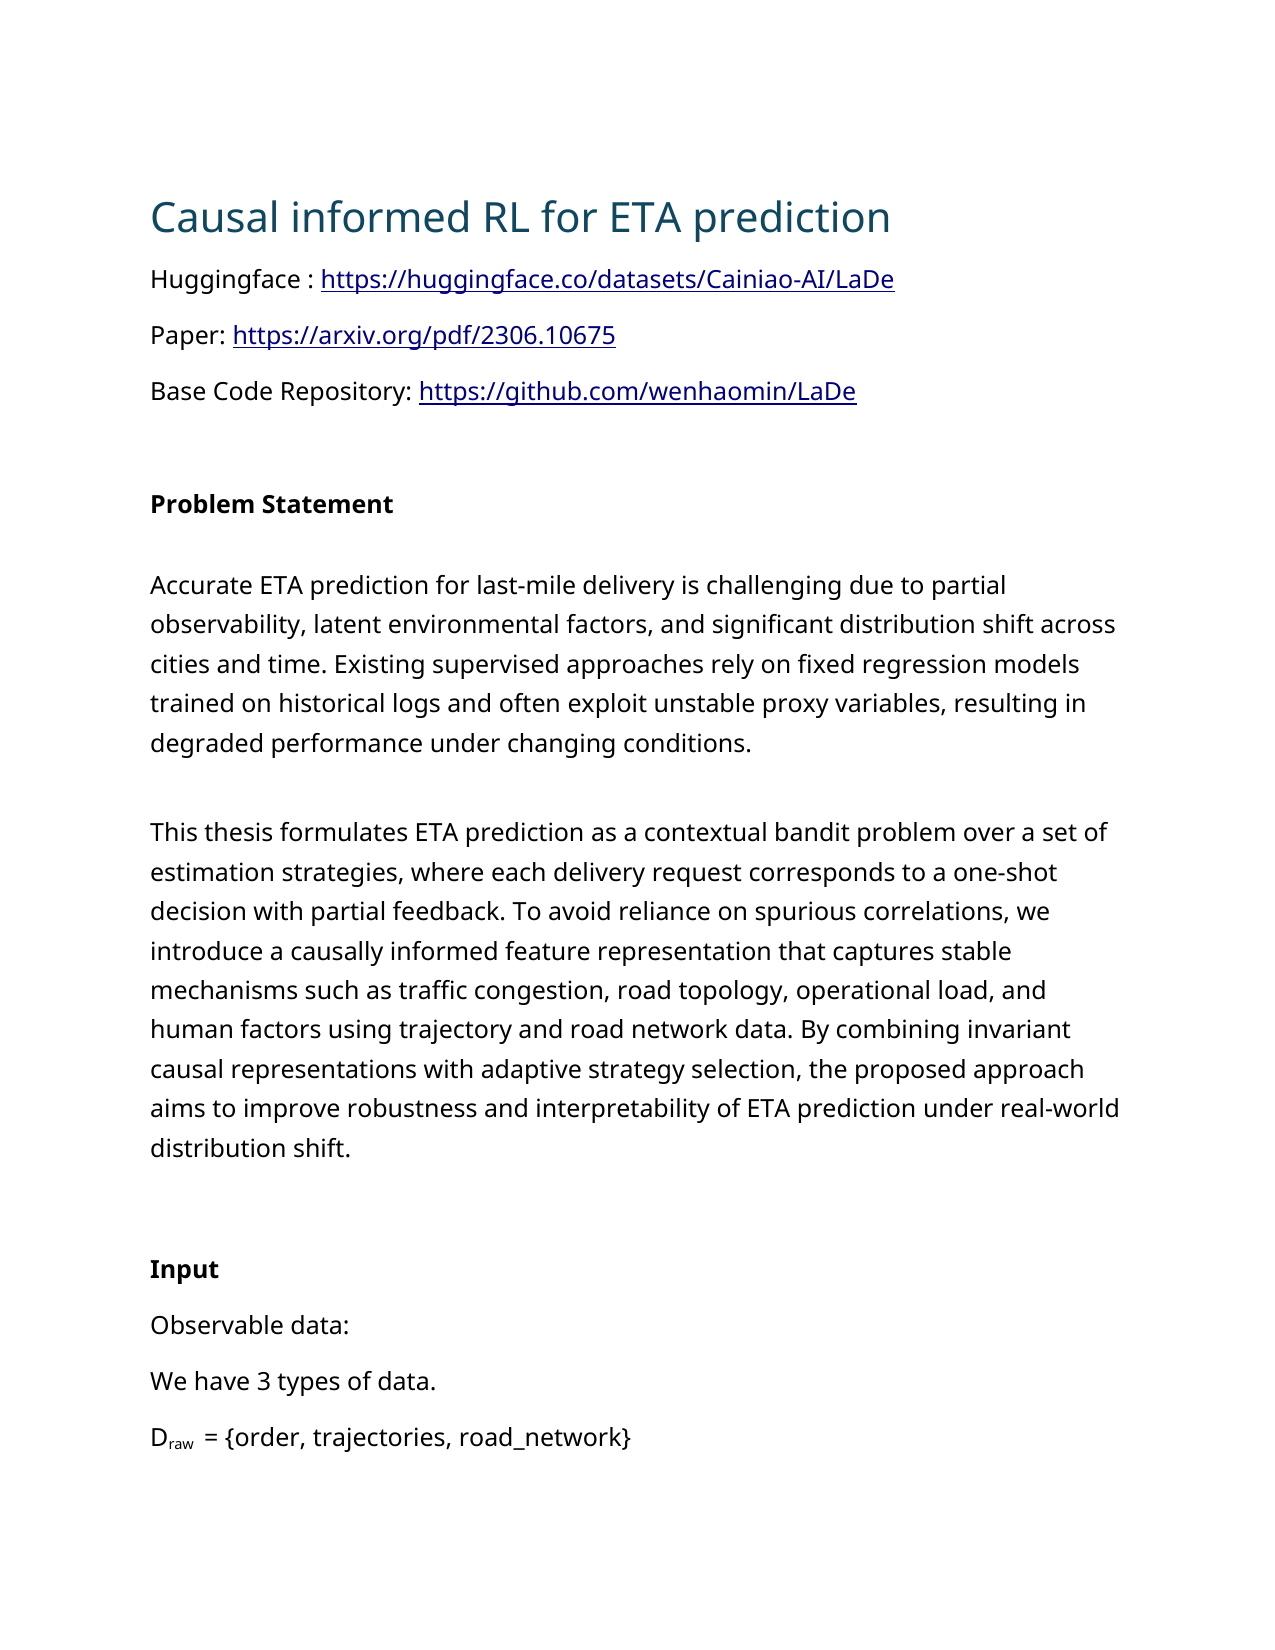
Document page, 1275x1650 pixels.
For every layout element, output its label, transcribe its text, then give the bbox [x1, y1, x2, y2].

text Paper: https://arxiv.org/pdf/2306.10675 [150, 318, 1125, 352]
subtitle Causal informed RL for ETA prediction [150, 187, 1125, 244]
text Observable data: [150, 1307, 1125, 1341]
text Problem Statement [150, 486, 1125, 520]
text This thesis formulates ETA prediction as a contextual bandit problem over a set of estimation strategies, where each delivery request corresponds to a one-shot decision with partial feedback. To avoid reliance on spurious correlations, we introduce a causally informed feature representation that captures stable mechanisms such as traffic congestion, road topology, operational load, and human factors using trajectory and road network data. By combining invariant causal representations with adaptive strategy selection, the proposed approach aims to improve robustness and interpretability of ETA prediction under real-world distribution shift. [150, 815, 1125, 1165]
text Input [150, 1251, 1125, 1285]
text Base Code Repository: https://github.com/wenhaomin/LaDe [150, 374, 1125, 408]
text Huggingface : https://huggingface.co/datasets/Cainiao-AI/LaDe [150, 262, 1125, 296]
text Accurate ETA prediction for last-mile delivery is challenging due to partial observability, latent environmental factors, and significant distribution shift across cities and time. Existing supervised approaches rely on fixed regression models trained on historical logs and often exploit unstable proxy variables, resulting in degraded performance under changing conditions. [150, 567, 1125, 759]
text We have 3 types of data. [150, 1363, 1125, 1398]
text Draw = {order, trajectories, road_network} [150, 1420, 1125, 1454]
